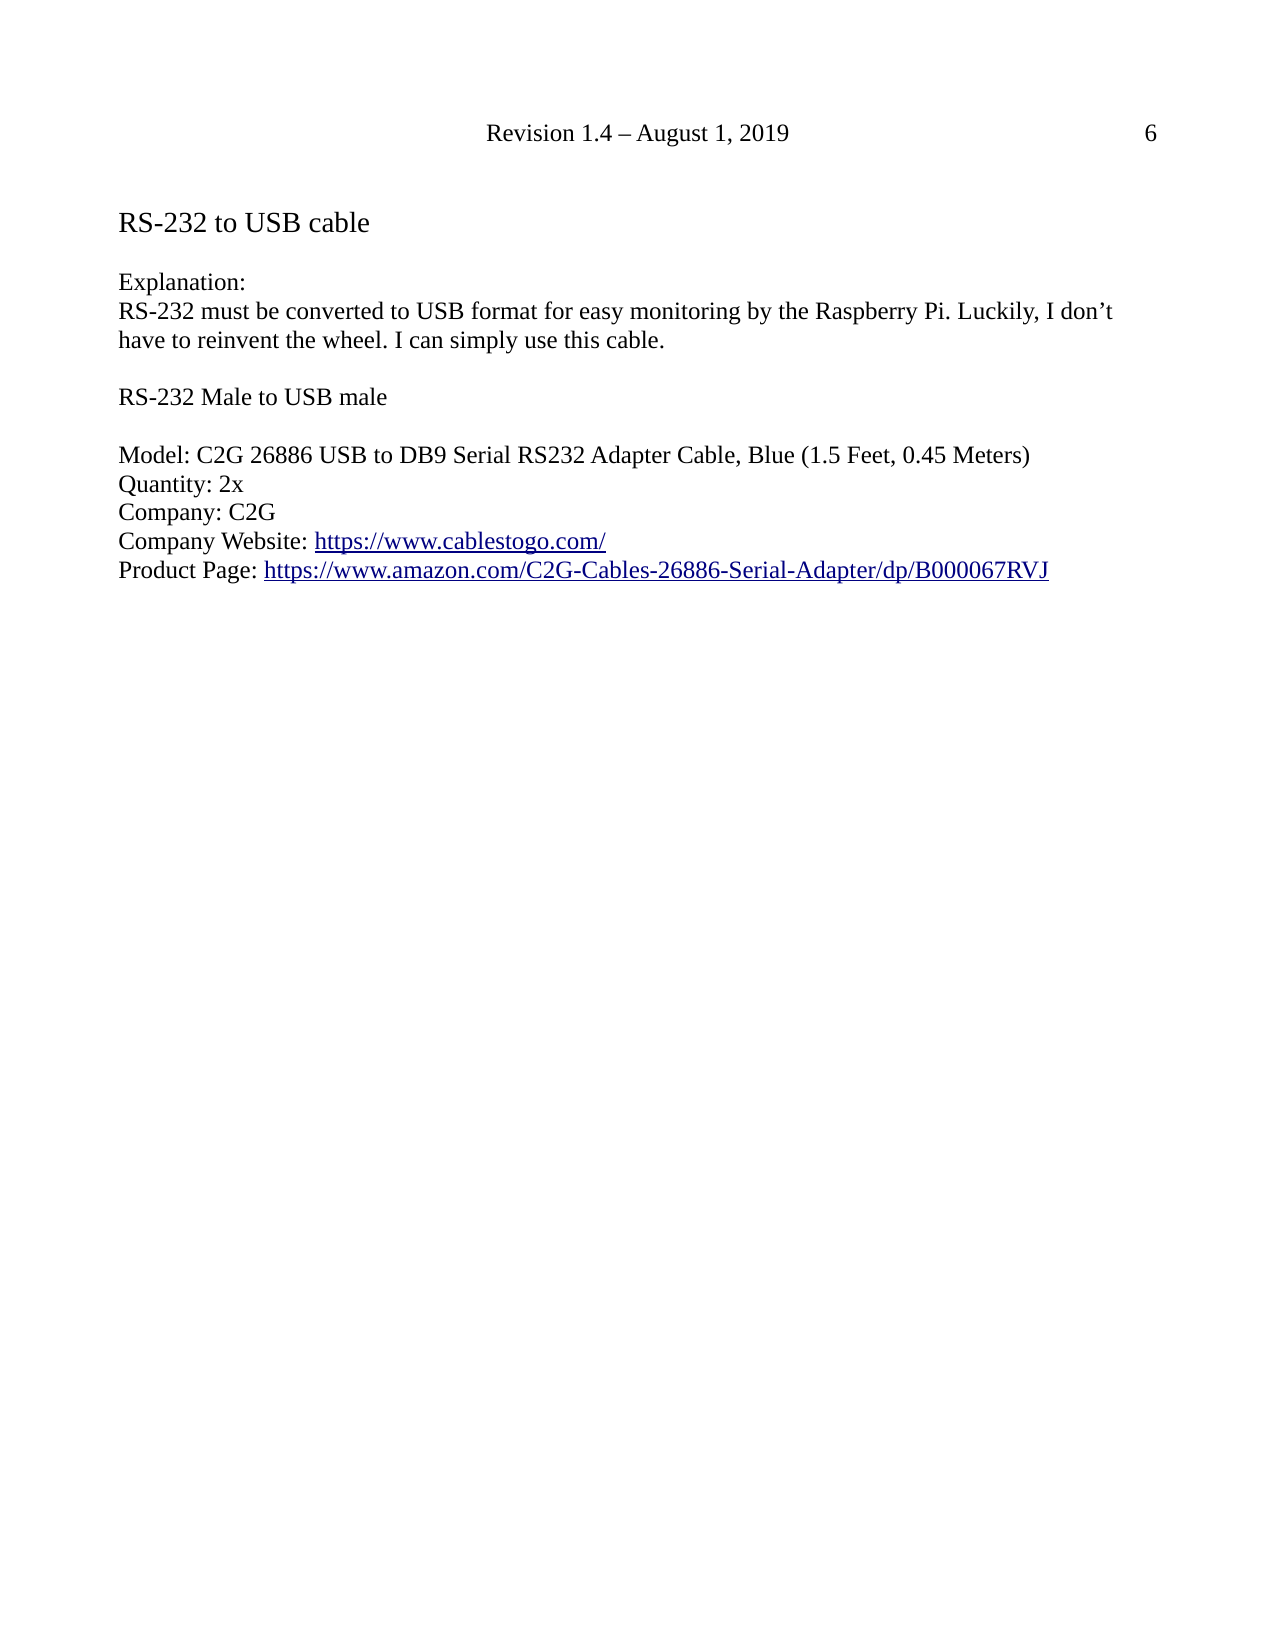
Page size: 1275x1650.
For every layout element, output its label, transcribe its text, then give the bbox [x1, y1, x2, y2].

text RS-232 to USB cable [118, 205, 1157, 239]
text Company Website: https://www.cablestogo.com/ [118, 526, 1157, 555]
text Product Page: https://www.amazon.com/C2G-Cables-26886-Serial-Adapter/dp/B000067RVJ [118, 555, 1157, 584]
text Quantity: 2x [118, 469, 1157, 497]
text Explanation: [118, 267, 1157, 296]
text Company: C2G [118, 497, 1157, 526]
text RS-232 Male to USB male [118, 382, 1157, 411]
text RS-232 must be converted to USB format for easy monitoring by the Raspberry Pi. Luckily, I don’t have to reinvent the wheel. I can simply use this cable. [118, 296, 1157, 354]
text Model: C2G 26886 USB to DB9 Serial RS232 Adapter Cable, Blue (1.5 Feet, 0.45 Meters) [118, 440, 1157, 469]
